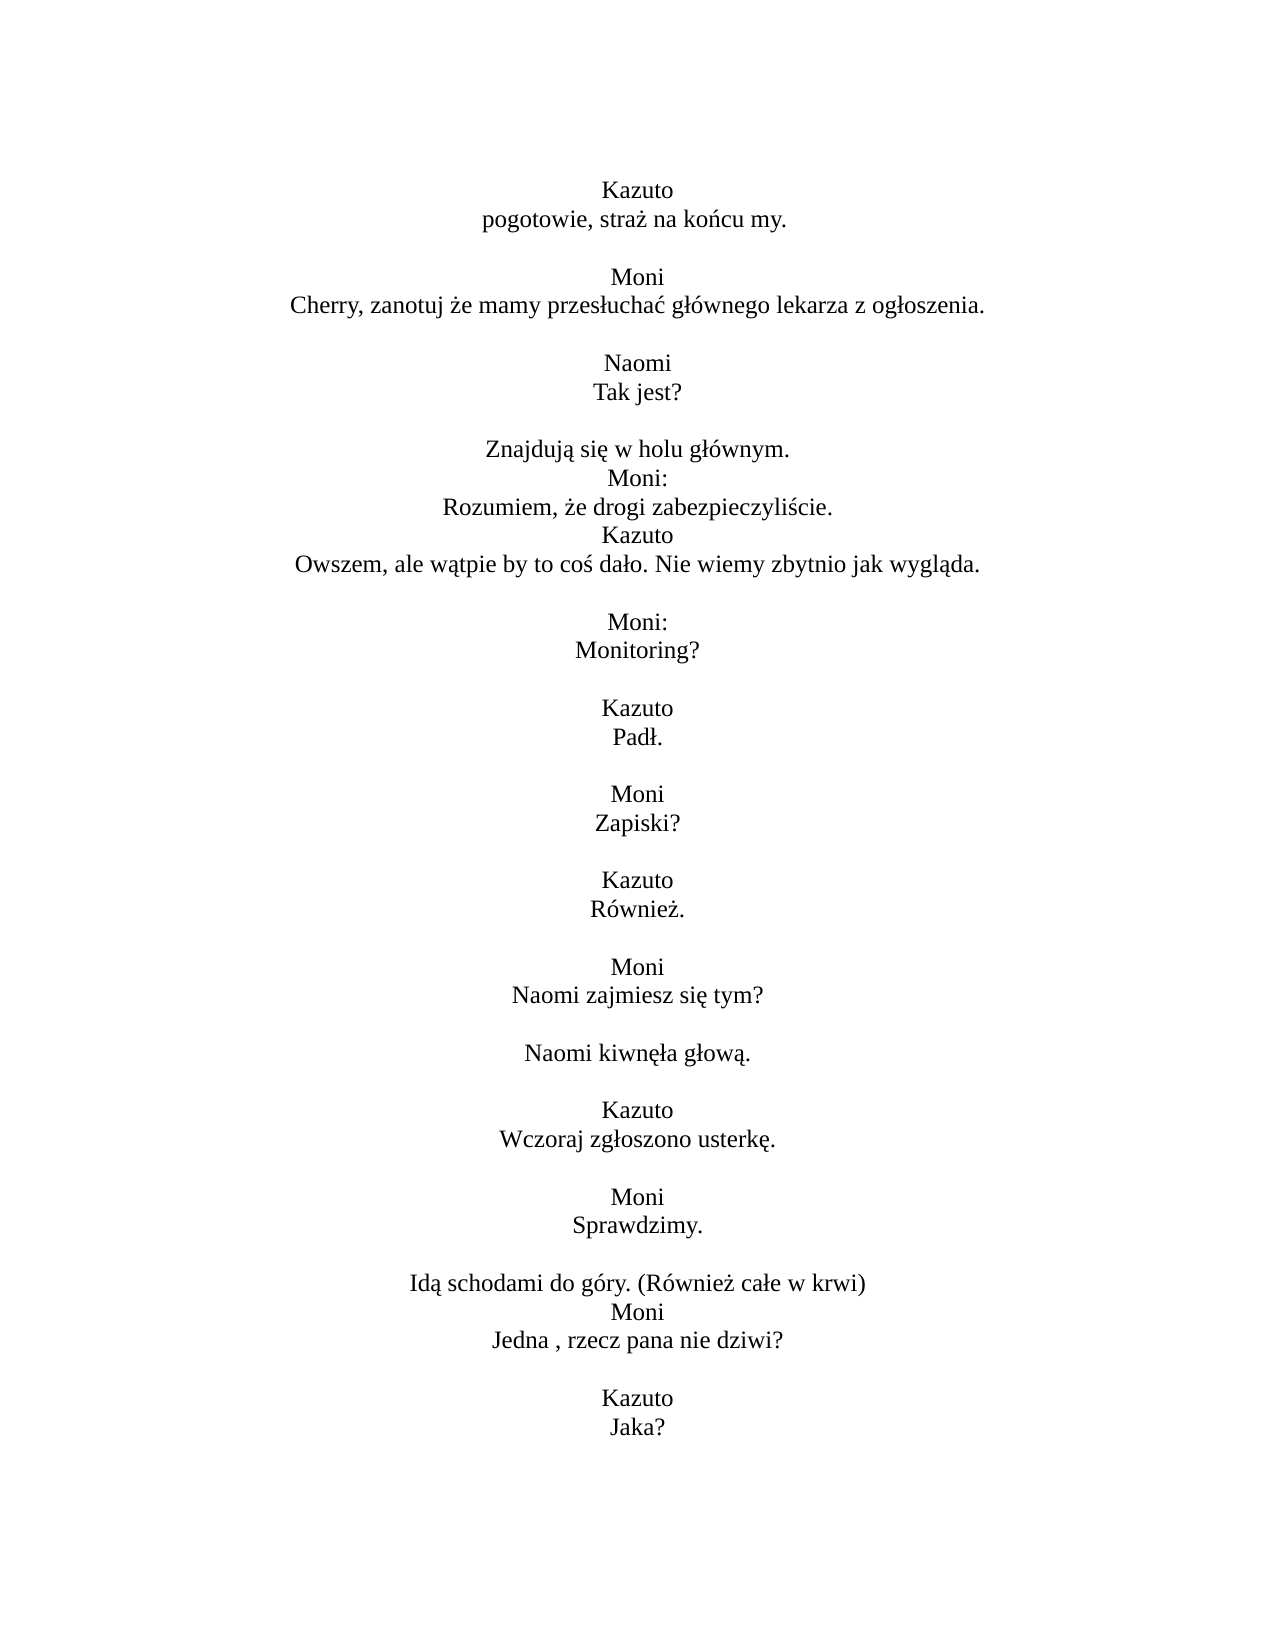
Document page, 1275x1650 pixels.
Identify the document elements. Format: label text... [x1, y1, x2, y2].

text Naomi zajmiesz się tym? [118, 981, 1157, 1009]
text Jaka? [118, 1412, 1157, 1441]
text Moni [118, 262, 1157, 291]
text Kazuto [118, 1096, 1157, 1124]
text Cherry, zanotuj że mamy przesłuchać głównego lekarza z ogłoszenia. [118, 291, 1157, 319]
text Zapiski? [118, 808, 1157, 837]
text Naomi [118, 348, 1157, 377]
text Kazuto [118, 1383, 1157, 1412]
text pogotowie, straż na końcu my. [118, 204, 1157, 233]
text Padł. [118, 722, 1157, 751]
text Moni: [118, 607, 1157, 636]
text Kazuto [118, 866, 1157, 894]
text Moni [118, 1297, 1157, 1326]
text Znajdują się w holu głównym. [118, 434, 1157, 463]
text Moni [118, 952, 1157, 981]
text Wczoraj zgłoszono usterkę. [118, 1124, 1157, 1153]
text Moni [118, 779, 1157, 808]
text Również. [118, 894, 1157, 923]
text Moni [118, 1182, 1157, 1211]
text Tak jest? [118, 377, 1157, 406]
text Kazuto [118, 176, 1157, 204]
text Sprawdzimy. [118, 1211, 1157, 1239]
text Jedna , rzecz pana nie dziwi? [118, 1326, 1157, 1354]
text Idą schodami do góry. (Również całe w krwi) [118, 1268, 1157, 1297]
text Moni: [118, 463, 1157, 492]
text Rozumiem, że drogi zabezpieczyliście. [118, 492, 1157, 521]
text Naomi kiwnęła głową. [118, 1038, 1157, 1067]
text Monitoring? [118, 636, 1157, 664]
text Owszem, ale wątpie by to coś dało. Nie wiemy zbytnio jak wygląda. [118, 549, 1157, 578]
text Kazuto [118, 693, 1157, 722]
text Kazuto [118, 521, 1157, 549]
